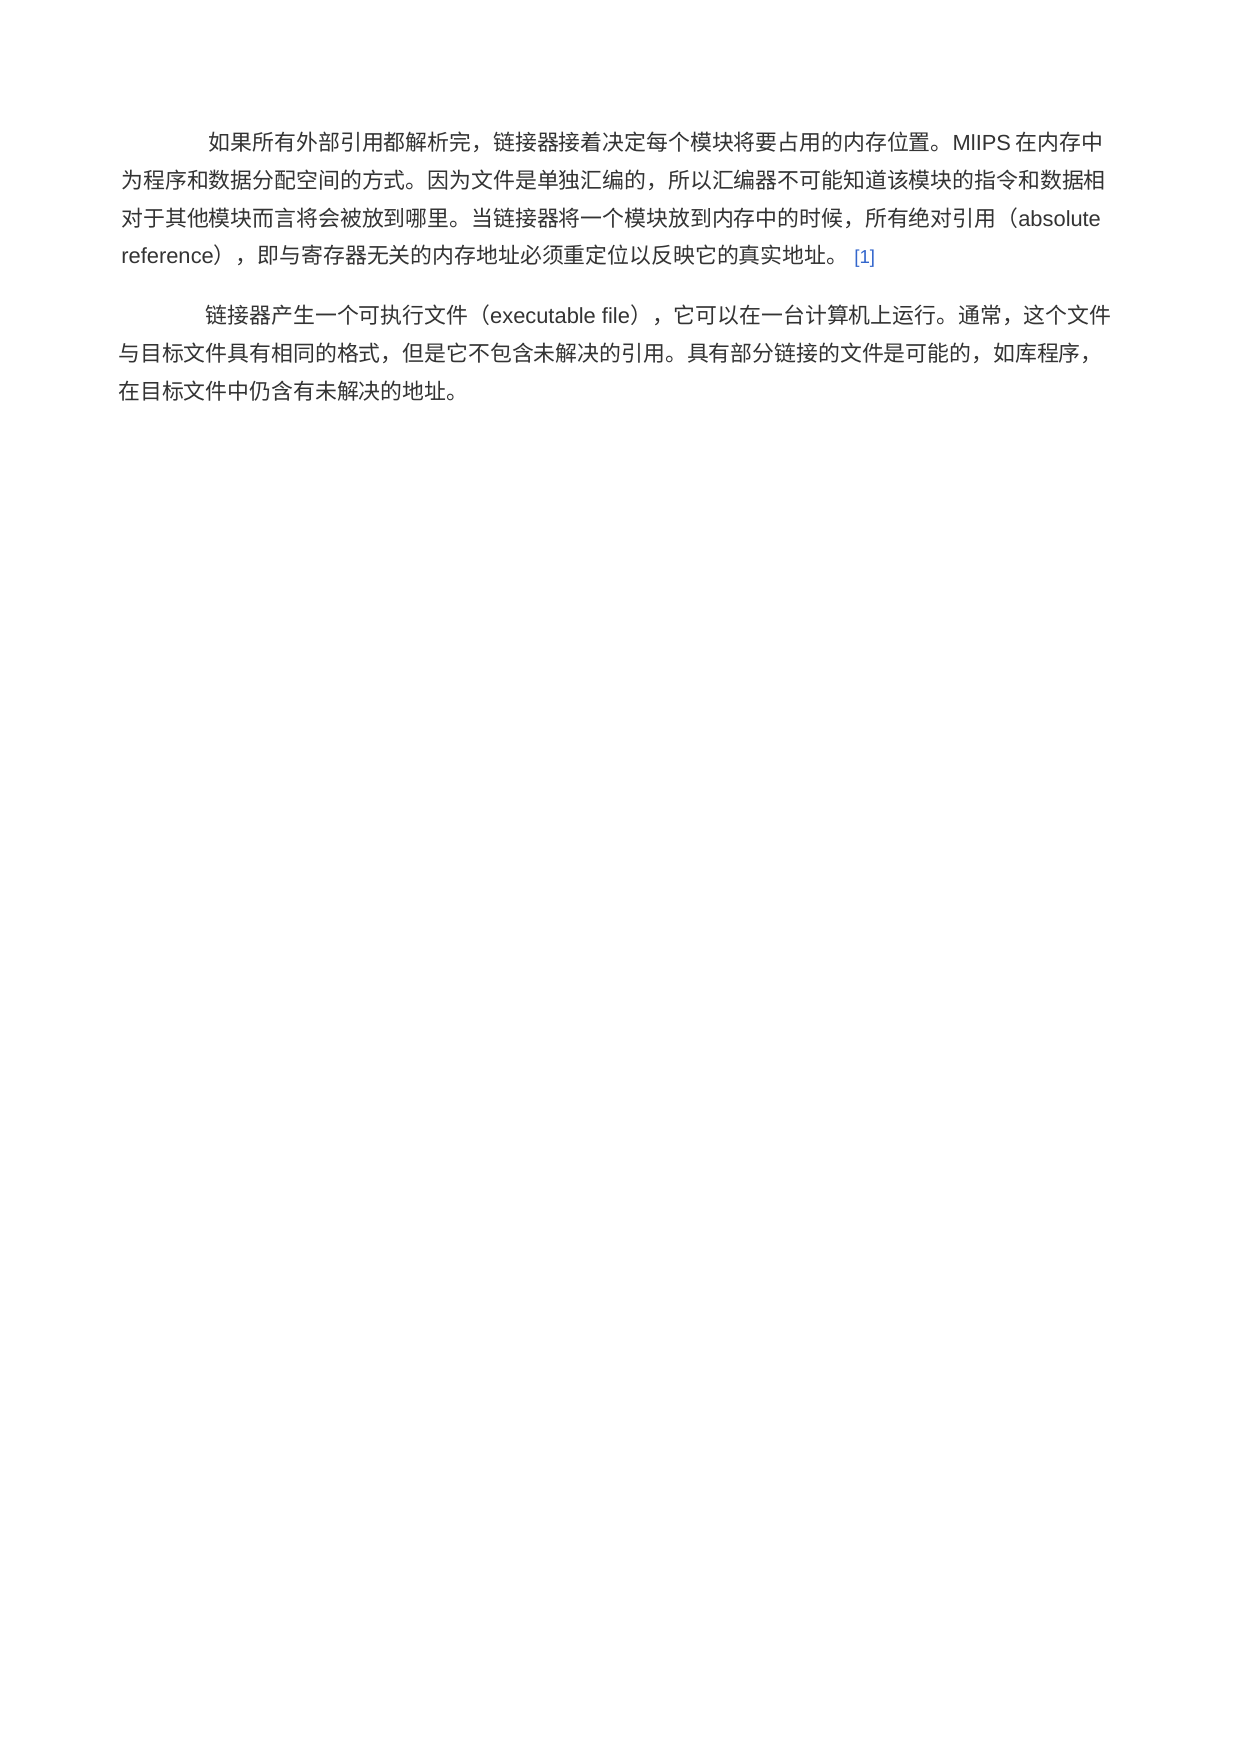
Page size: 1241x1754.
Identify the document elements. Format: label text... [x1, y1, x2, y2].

text 如果所有外部引用都解析完，链接器接着决定每个模块将要占用的内存位置。MlIPS在内存中为程序和数据分配空间的方式。因为文件是单独汇编的，所以汇编器不可能知道该模块的指令和数据相对于其他模块而言将会被放到哪里。当链接器将一个模块放到内存中的时候，所有绝对引用（absolute reference），即与寄存器无关的内存地址必须重定位以反映它的真实地址。 [1] [121, 118, 1122, 268]
text 链接器产生一个可执行文件（executable file），它可以在一台计算机上运行。通常，这个文件与目标文件具有相同的格式，但是它不包含未解决的引用。具有部分链接的文件是可能的，如库程序，在目标文件中仍含有未解决的地址。 [118, 292, 1122, 404]
